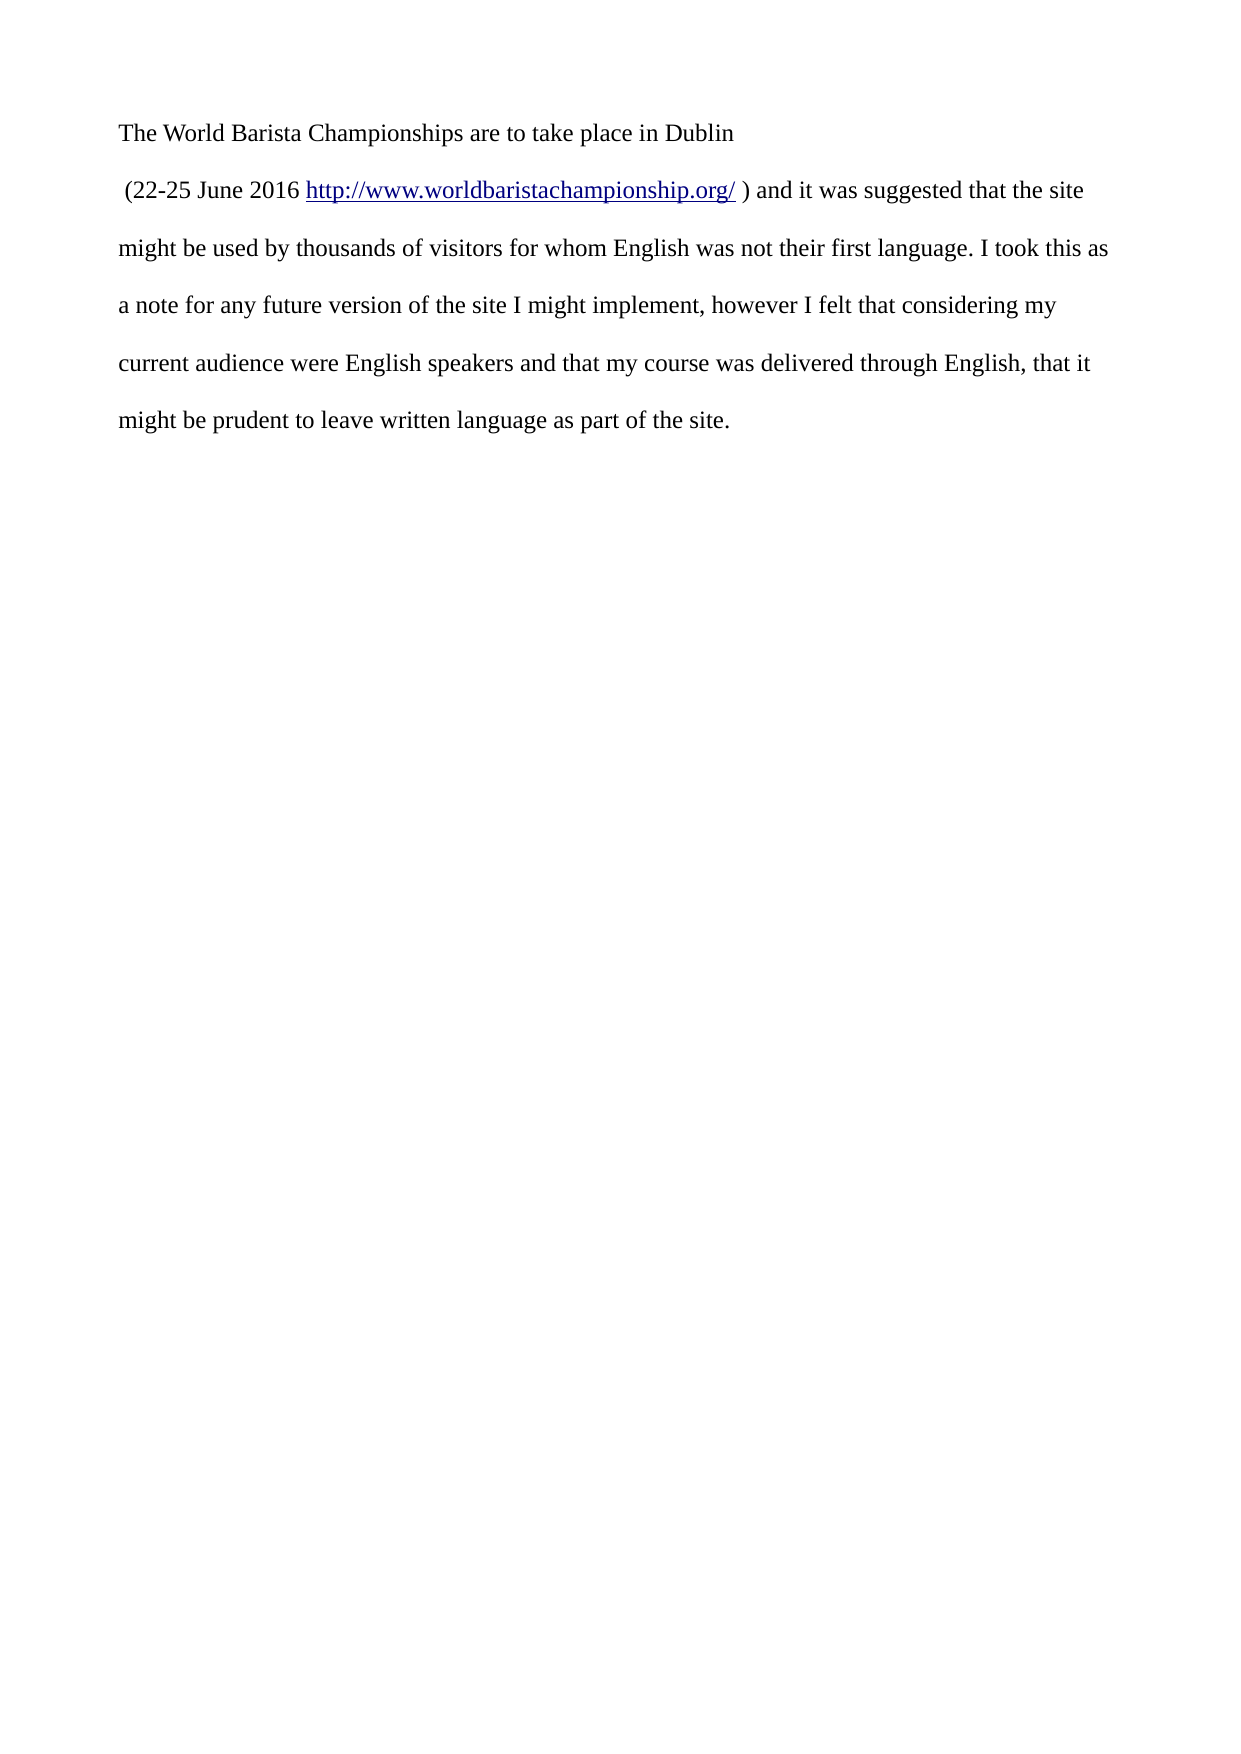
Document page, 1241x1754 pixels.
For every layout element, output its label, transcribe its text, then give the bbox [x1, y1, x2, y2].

text (22-25 June 2016 http://www.worldbaristachampionship.org/ ) and it was suggested that the site might be used by thousands of visitors for whom English was not their first language. I took this as a note for any future version of the site I might implement, however I felt that considering my current audience were English speakers and that my course was delivered through English, that it might be prudent to leave written language as part of the site. [118, 176, 1122, 434]
text The World Barista Championships are to take place in Dublin [118, 118, 1122, 147]
